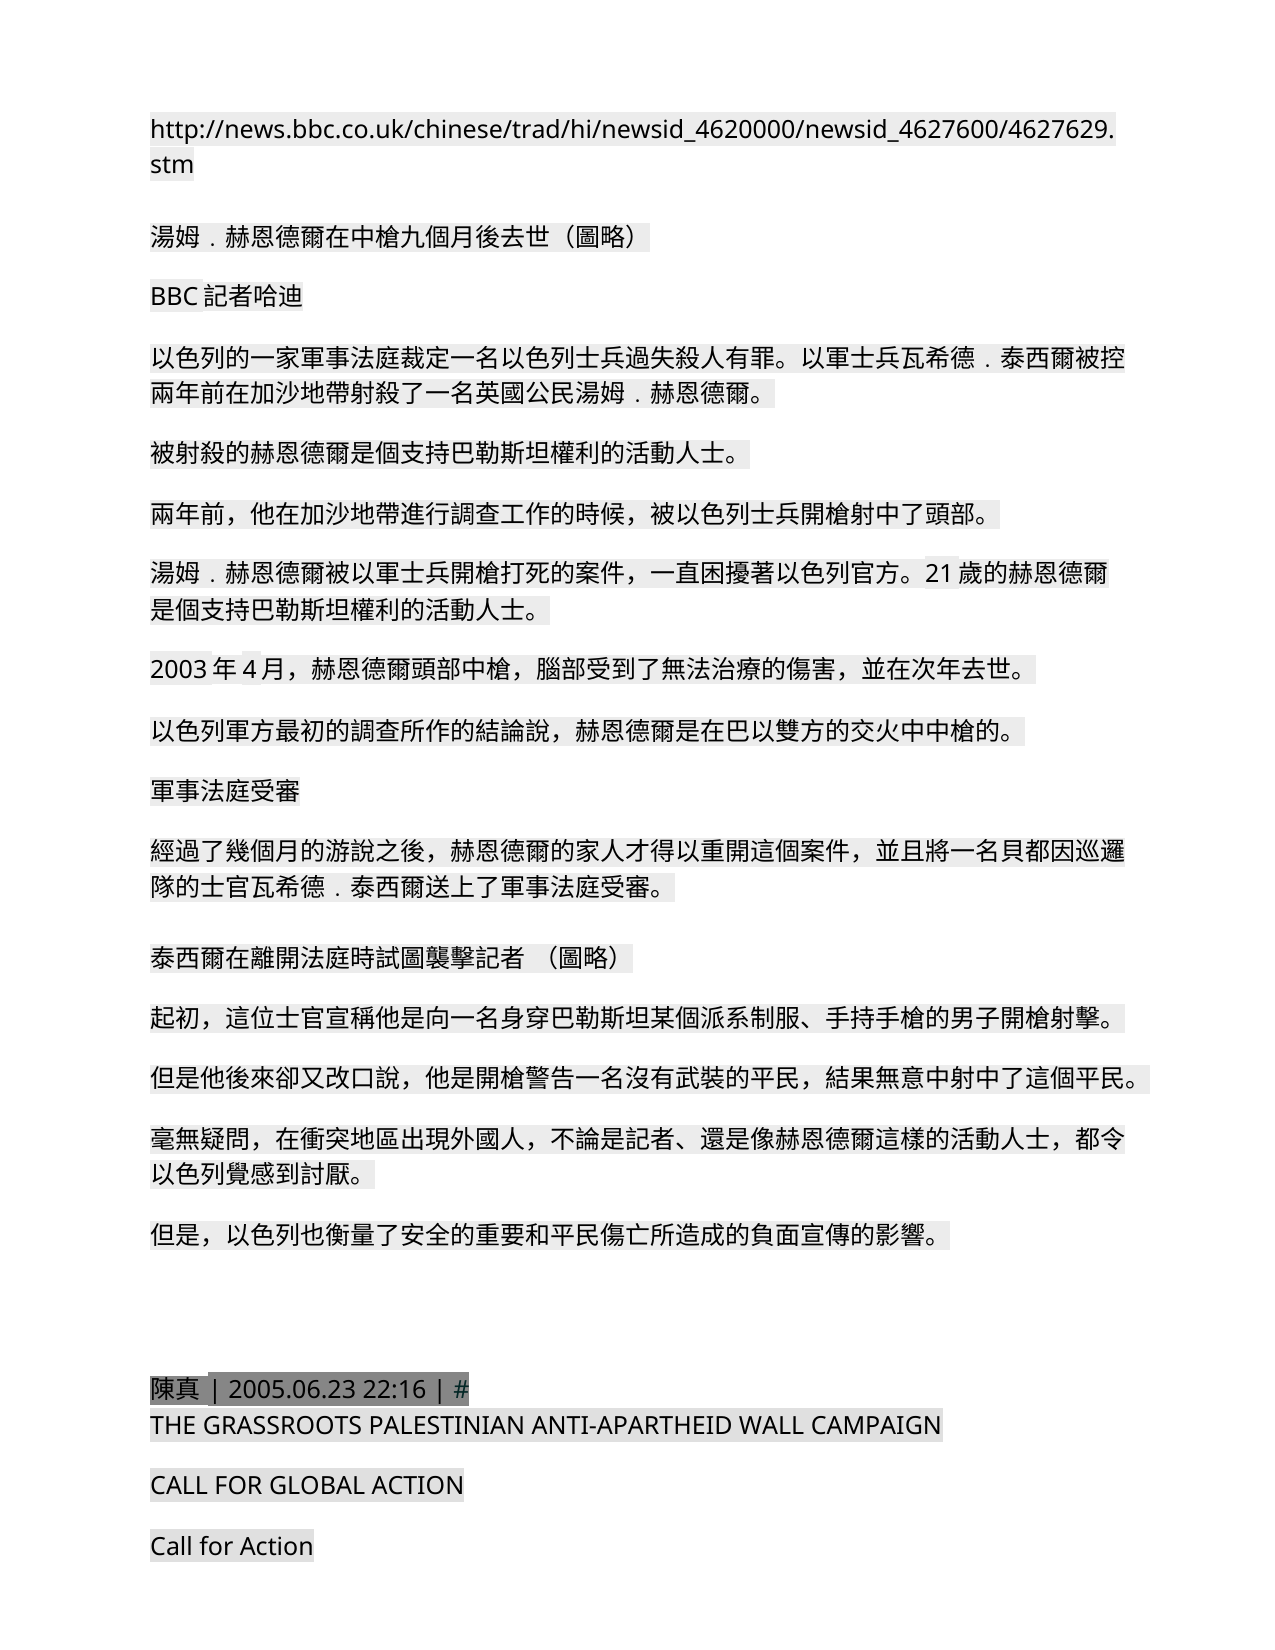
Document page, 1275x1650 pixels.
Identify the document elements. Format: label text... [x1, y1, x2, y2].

text 毫無疑問，在衝突地區出現外國人，不論是記者、還是像赫恩德爾這樣的活動人士，都令以色列覺感到討厭。 [150, 1119, 1125, 1189]
text 但是，以色列也衡量了安全的重要和平民傷亡所造成的負面宣傳的影響。 [150, 1214, 1125, 1250]
text 2003年4月，赫恩德爾頭部中槍，腦部受到了無法治療的傷害，並在次年去世。 [150, 650, 1125, 685]
text 湯姆﹒赫恩德爾被以軍士兵開槍打死的案件，一直困擾著以色列官方。21歲的赫恩德爾是個支持巴勒斯坦權利的活動人士。 [150, 554, 1125, 625]
text 陳真 | 2005.06.23 22:16 | # [150, 1371, 1125, 1406]
text 兩年前，他在加沙地帶進行調查工作的時候，被以色列士兵開槍射中了頭部。 [150, 494, 1125, 529]
text 軍事法庭受審 [150, 771, 1125, 806]
text CALL FOR GLOBAL ACTION [150, 1467, 1125, 1502]
text http://news.bbc.co.uk/chinese/trad/hi/newsid_4620000/newsid_4627600/4627629.stm 湯姆﹒赫恩德爾在中槍九個月後去世（圖略） [150, 75, 1125, 252]
text 被射殺的赫恩德爾是個支持巴勒斯坦權利的活動人士。 [150, 433, 1125, 469]
text 起初，這位士官宣稱他是向一名身穿巴勒斯坦某個派系制服、手持手槍的男子開槍射擊。 [150, 998, 1125, 1033]
text 經過了幾個月的游說之後，赫恩德爾的家人才得以重開這個案件，並且將一名貝都因巡邏隊的士官瓦希德﹒泰西爾送上了軍事法庭受審。 泰西爾在離開法庭時試圖襲擊記者 （圖略） [150, 831, 1125, 973]
text THE GRASSROOTS PALESTINIAN ANTI-APARTHEID WALL CAMPAIGN [150, 1406, 1125, 1442]
text 以色列軍方最初的調查所作的結論說，赫恩德爾是在巴以雙方的交火中中槍的。 [150, 710, 1125, 746]
text 但是他後來卻又改口說，他是開槍警告一名沒有武裝的平民，結果無意中射中了這個平民。 [150, 1058, 1125, 1094]
text 以色列的一家軍事法庭裁定一名以色列士兵過失殺人有罪。以軍士兵瓦希德﹒泰西爾被控兩年前在加沙地帶射殺了一名英國公民湯姆﹒赫恩德爾。 [150, 337, 1125, 408]
text BBC記者哈迪 [150, 277, 1125, 312]
text Call for Action [150, 1527, 1125, 1562]
